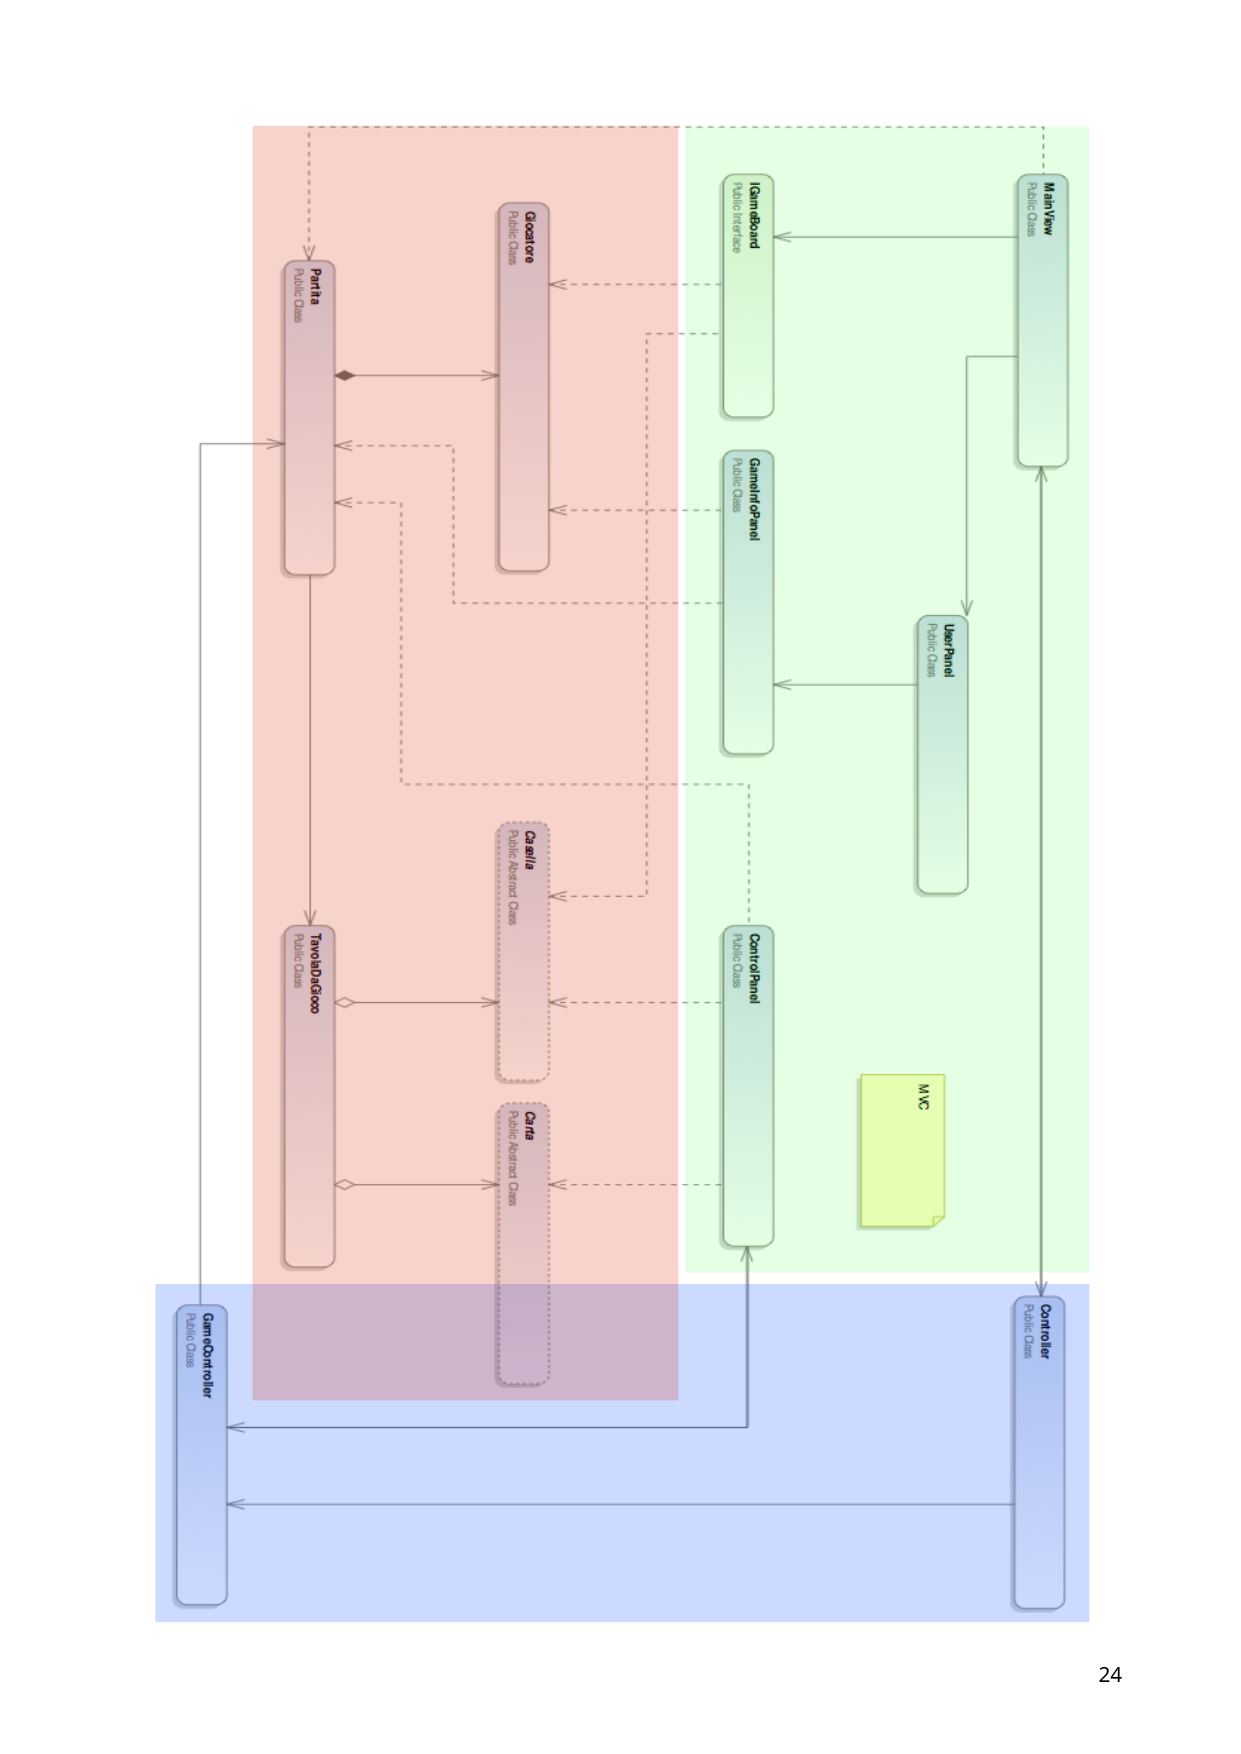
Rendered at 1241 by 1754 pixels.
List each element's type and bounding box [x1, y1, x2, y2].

picture [163, 118, 1077, 1284]
